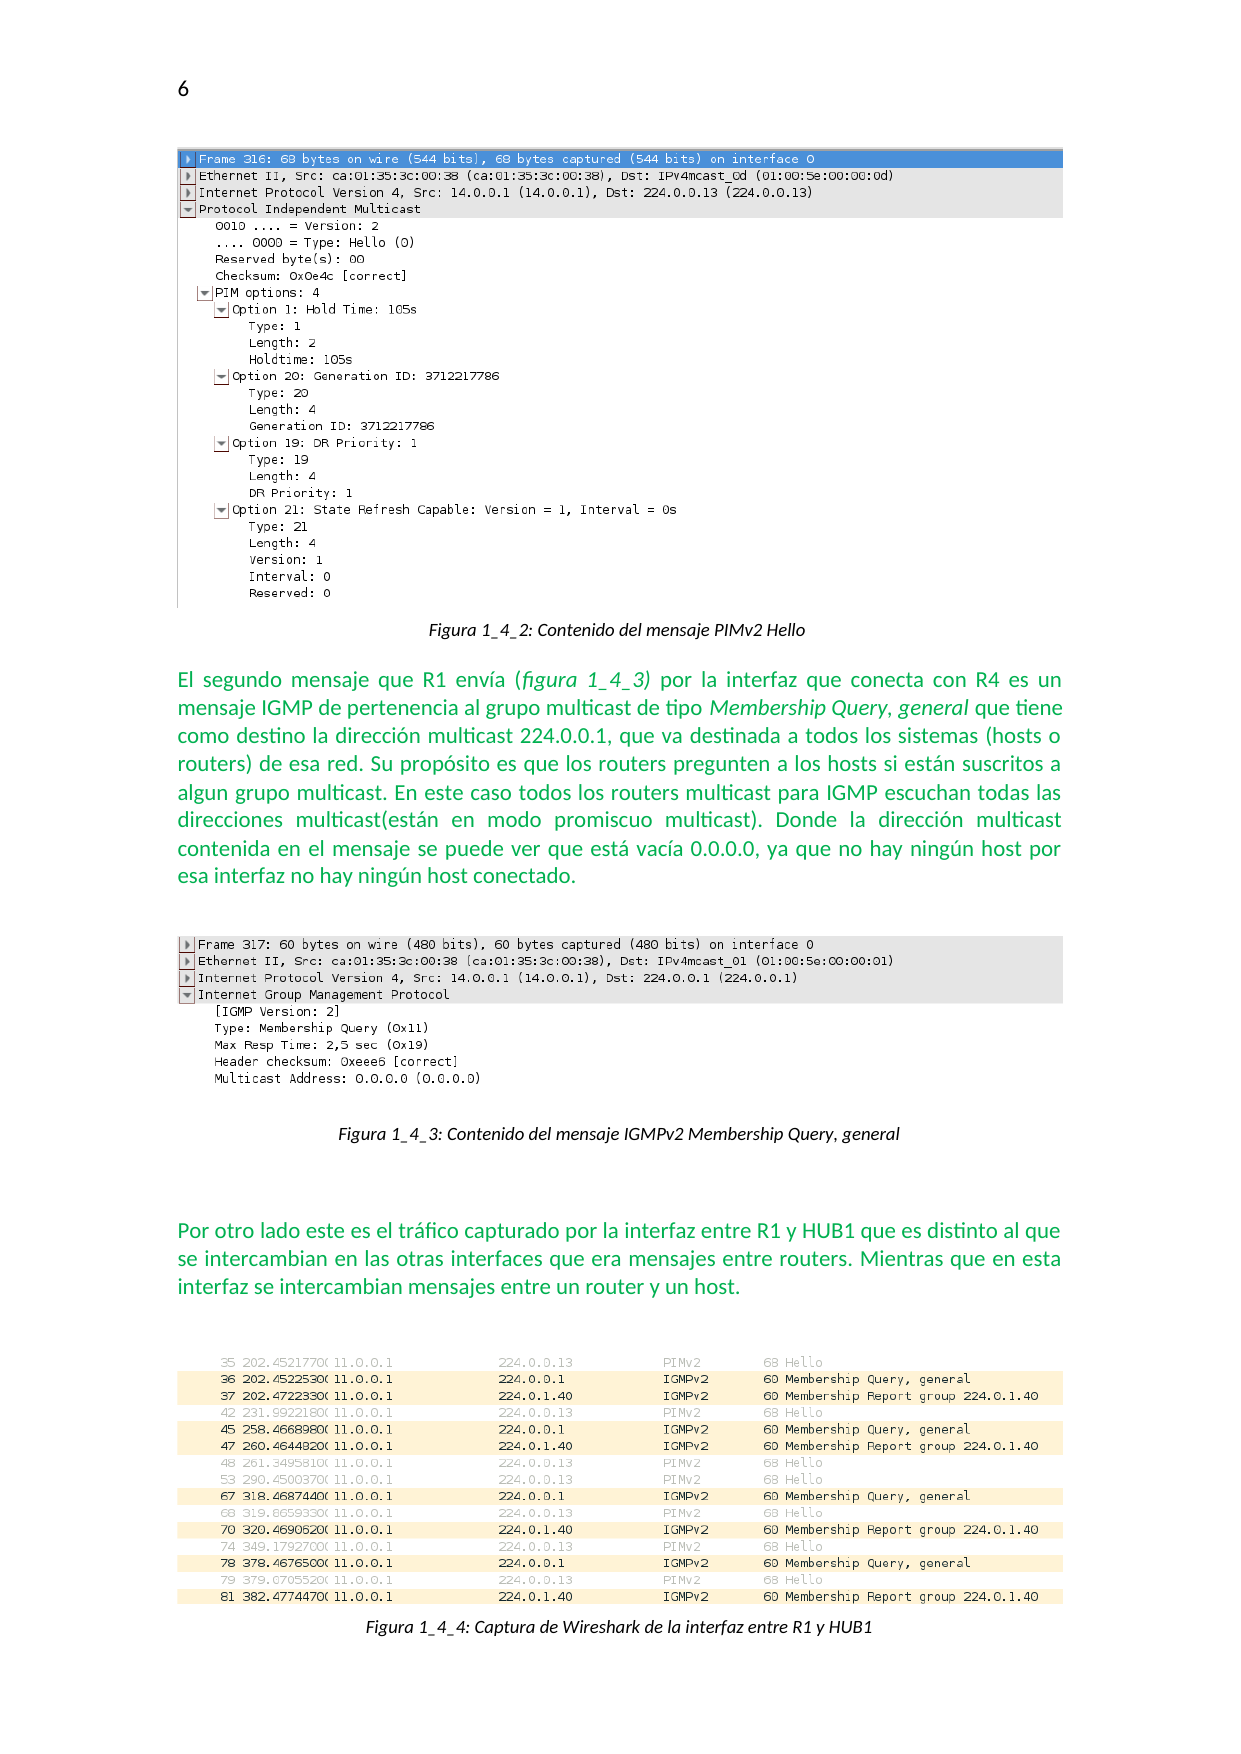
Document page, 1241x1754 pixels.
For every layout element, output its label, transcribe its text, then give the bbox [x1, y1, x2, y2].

text El segundo mensaje que R1 envía (figura 1_4_3) por la interfaz que conecta con R4 es un mensaje IGMP de pertenencia al grupo multicast de tipo Membership Query, general que tiene como destino la dirección multicast 224.0.0.1, que va destinada a todos los sistemas (hosts o routers) de esa red. Su propósito es que los routers pregunten a los hosts si están suscritos a algun grupo multicast. En este caso todos los routers multicast para IGMP escuchan todas las direcciones multicast(están en modo promiscuo multicast). Donde la dirección multicast contenida en el mensaje se puede ver que está vacía 0.0.0.0, ya que no hay ningún host por esa interfaz no hay ningún host conectado. [177, 666, 1063, 890]
picture [177, 1355, 1063, 1604]
text Por otro lado este es el tráfico capturado por la interfaz entre R1 y HUB1 que es distinto al que se intercambian en las otras interfaces que era mensajes entre routers. Mientras que en esta interfaz se intercambian mensajes entre un router y un host. [177, 1216, 1063, 1300]
picture [177, 936, 1063, 1111]
text Figura 1_4_2: Contenido del mensaje PIMv2 Hello [177, 608, 1063, 642]
picture [177, 147, 1063, 608]
text Figura 1_4_3: Contenido del mensaje IGMPv2 Membership Query, general [177, 1111, 1063, 1145]
text Figura 1_4_4: Captura de Wireshark de la interfaz entre R1 y HUB1 [177, 1604, 1063, 1638]
